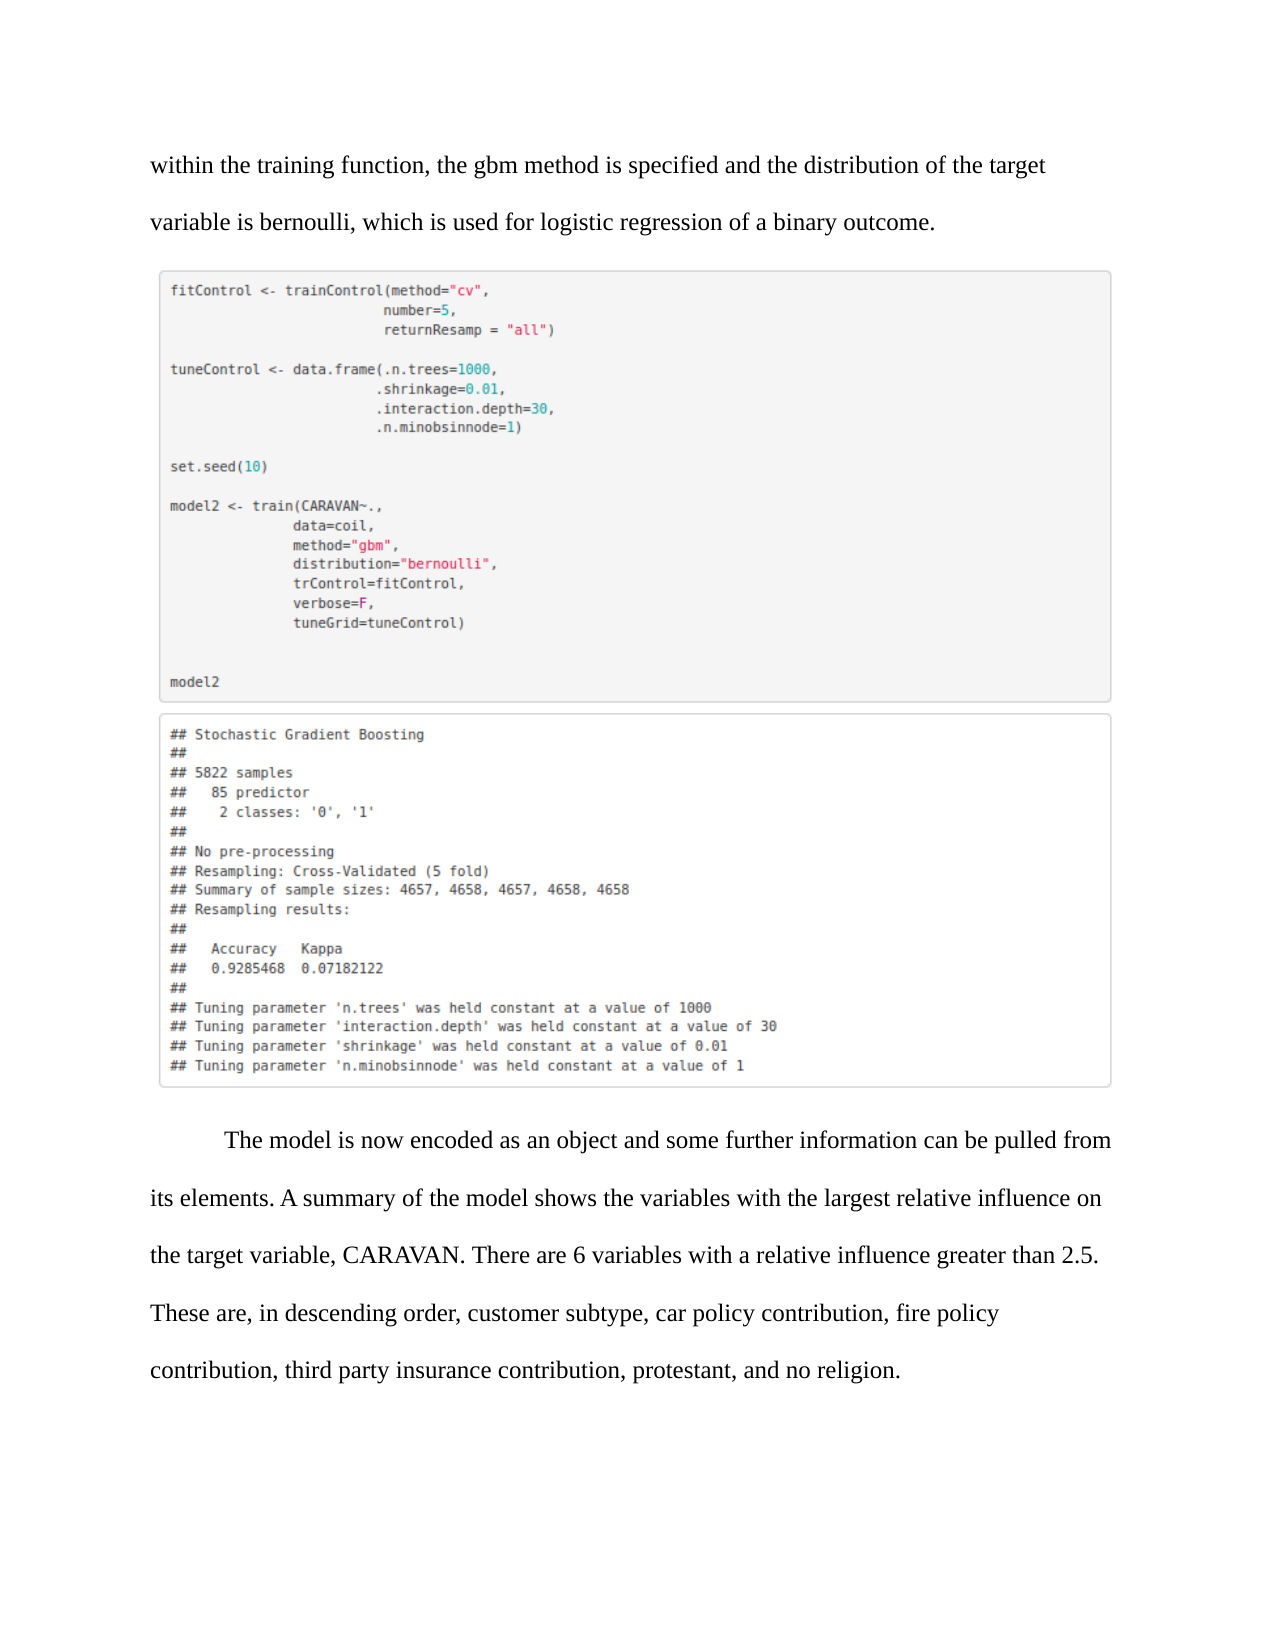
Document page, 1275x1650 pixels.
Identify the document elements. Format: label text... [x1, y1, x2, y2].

text The model is now encoded as an object and some further information can be pulled from its elements. A summary of the model shows the variables with the largest relative influence on the target variable, CARAVAN. There are 6 variables with a relative influence greater than 2.5. These are, in descending order, customer subtype, car policy contribution, fire policy contribution, third party insurance contribution, protestant, and no religion. [150, 1097, 1125, 1384]
picture [150, 265, 1125, 1097]
text within the training function, the gbm method is specified and the distribution of the target variable is bernoulli, which is used for logistic regression of a binary outcome. [150, 150, 1125, 236]
